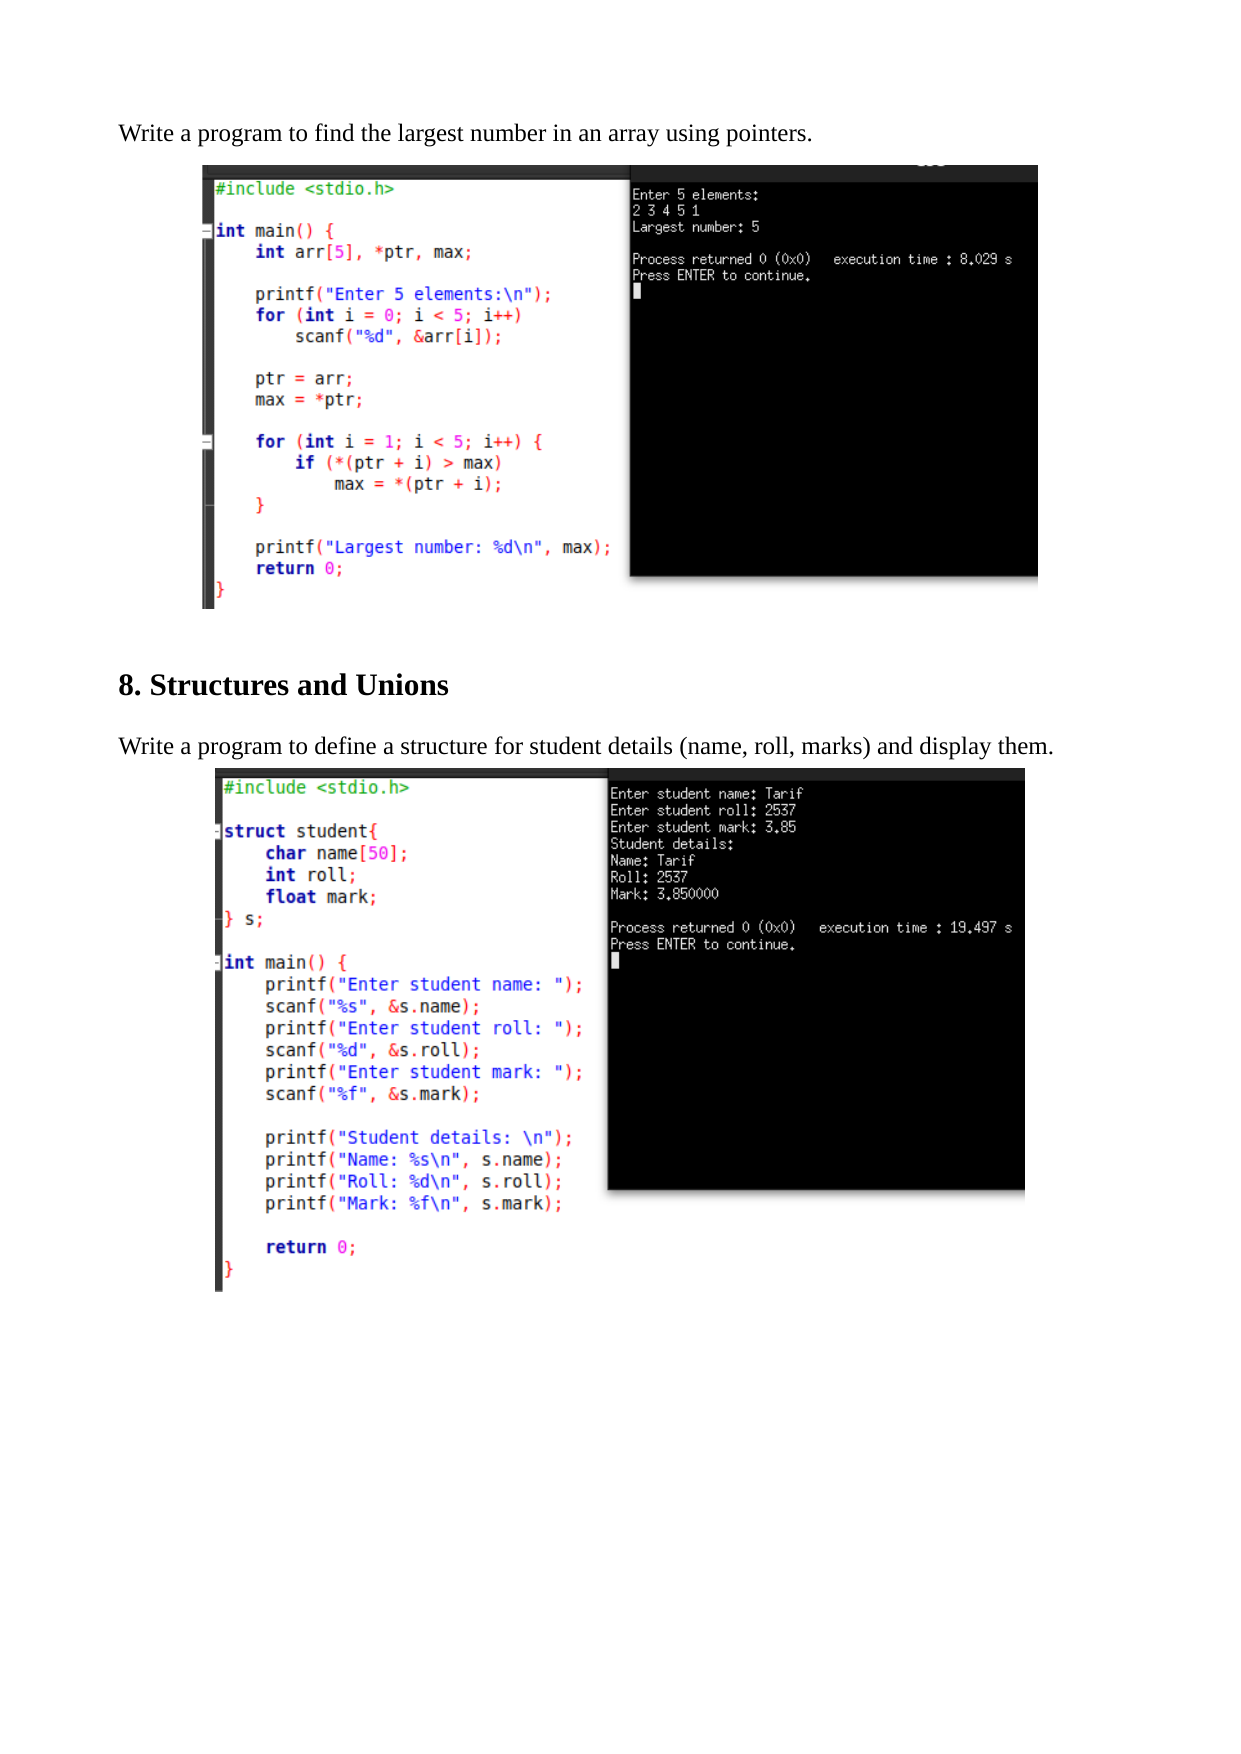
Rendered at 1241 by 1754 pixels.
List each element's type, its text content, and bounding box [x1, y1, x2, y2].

text 8. Structures and Unions [118, 666, 1122, 702]
picture [202, 165, 1038, 609]
picture [215, 768, 1025, 1292]
text Write a program to find the largest number in an array using pointers. [118, 118, 1122, 147]
text Write a program to define a structure for student details (name, roll, marks) and display them. [118, 731, 1122, 759]
